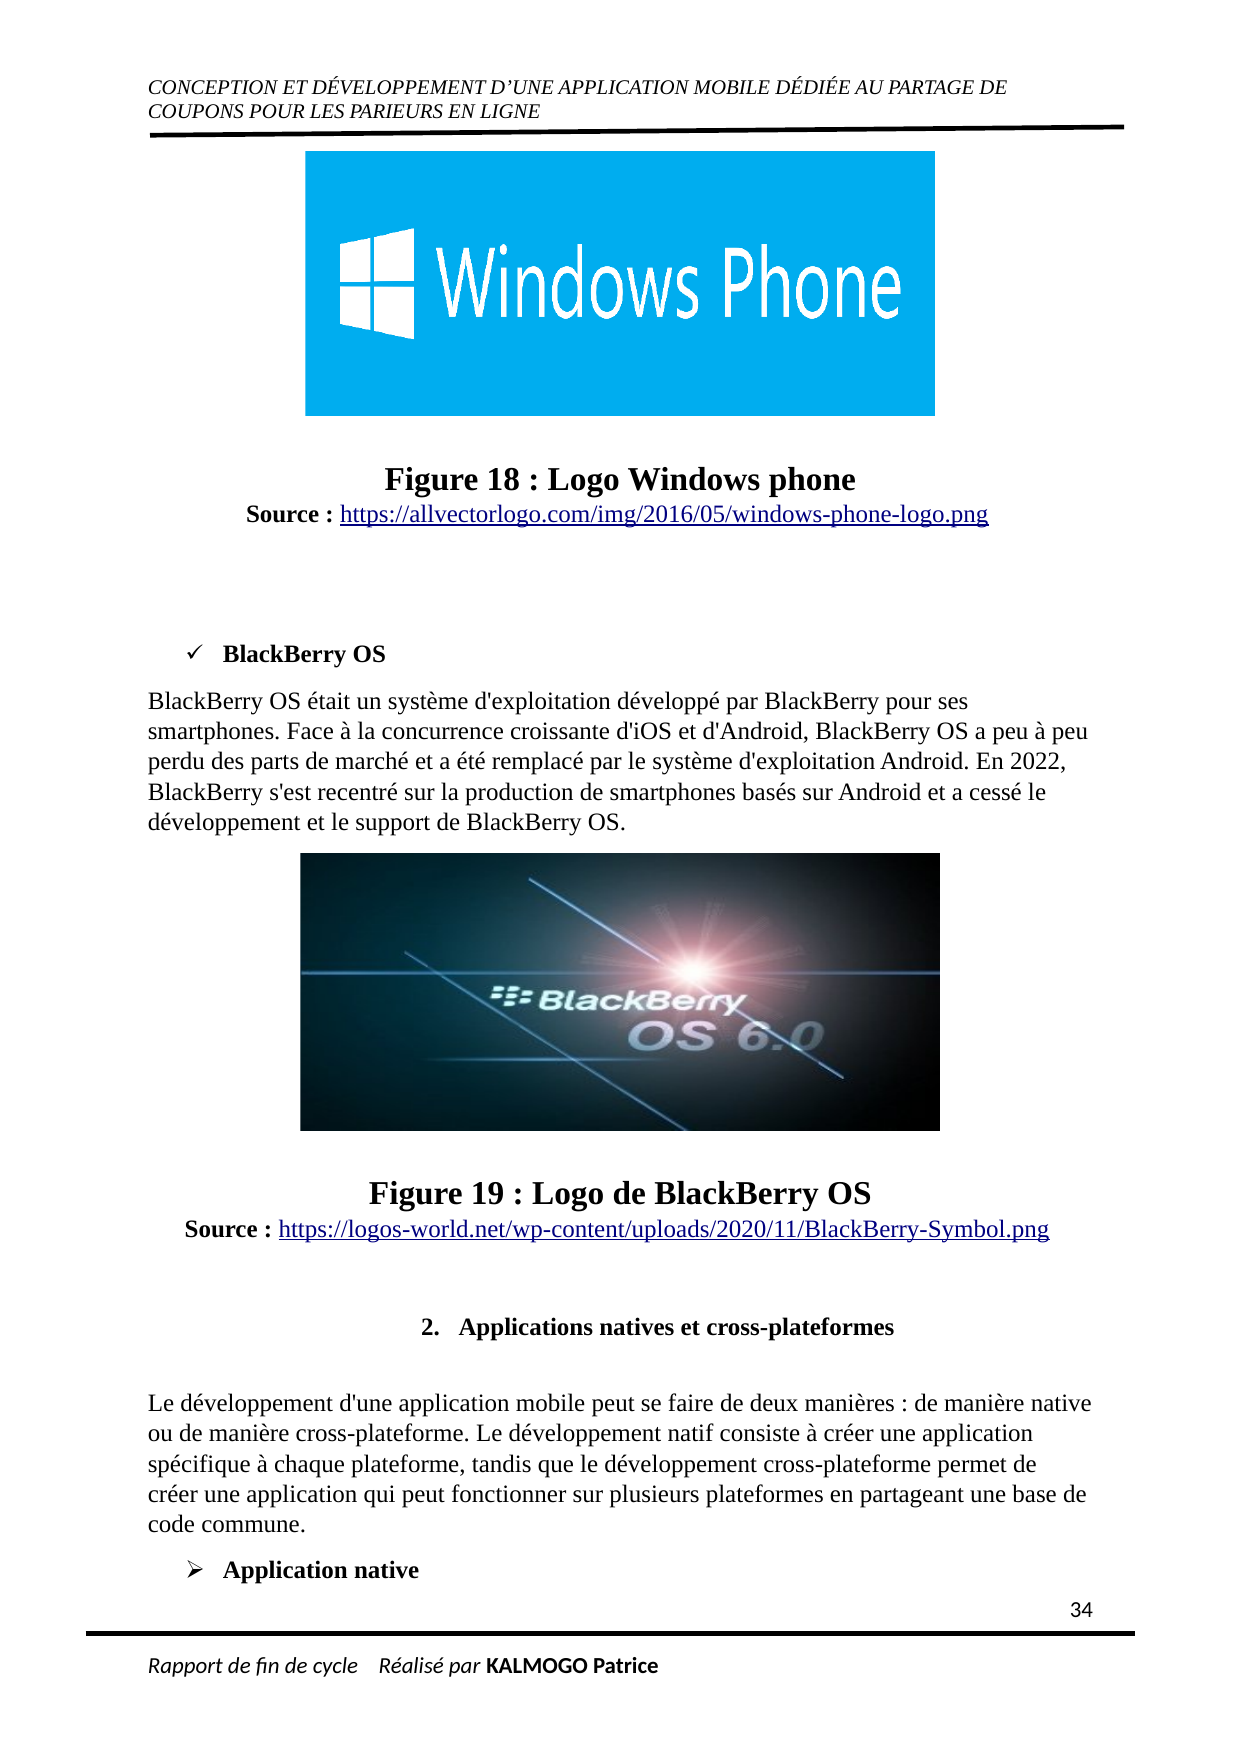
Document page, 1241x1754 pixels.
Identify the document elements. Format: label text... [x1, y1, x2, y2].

list Application native [185, 1556, 1093, 1584]
list BlackBerry OS [185, 639, 1093, 668]
list Applications natives et cross-plateformes [223, 1312, 1093, 1340]
text Source : https://allvectorlogo.com/img/2016/05/windows-phone-logo.png [148, 499, 1093, 528]
text Source : https://logos-world.net/wp-content/uploads/2020/11/BlackBerry-Symbol.png [148, 1214, 1093, 1243]
subtitle Figure 19 : Logo de BlackBerry OS [148, 1174, 1093, 1212]
subtitle Figure 18 : Logo Windows phone [148, 459, 1093, 497]
text Le développement d'une application mobile peut se faire de deux manières : de manière native ou de manière cross-plateforme. Le développement natif consiste à créer une application spécifique à chaque plateforme, tandis que le développement cross-plateforme permet de créer une application qui peut fonctionner sur plusieurs plateformes en partageant une base de code commune. [148, 1388, 1093, 1538]
text BlackBerry OS était un système d'exploitation développé par BlackBerry pour ses smartphones. Face à la concurrence croissante d'iOS et d'Android, BlackBerry OS a peu à peu perdu des parts de marché et a été remplacé par le système d'exploitation Android. En 2022, BlackBerry s'est recentré sur la production de smartphones basés sur Android et a cessé le développement et le support de BlackBerry OS. [148, 686, 1093, 835]
